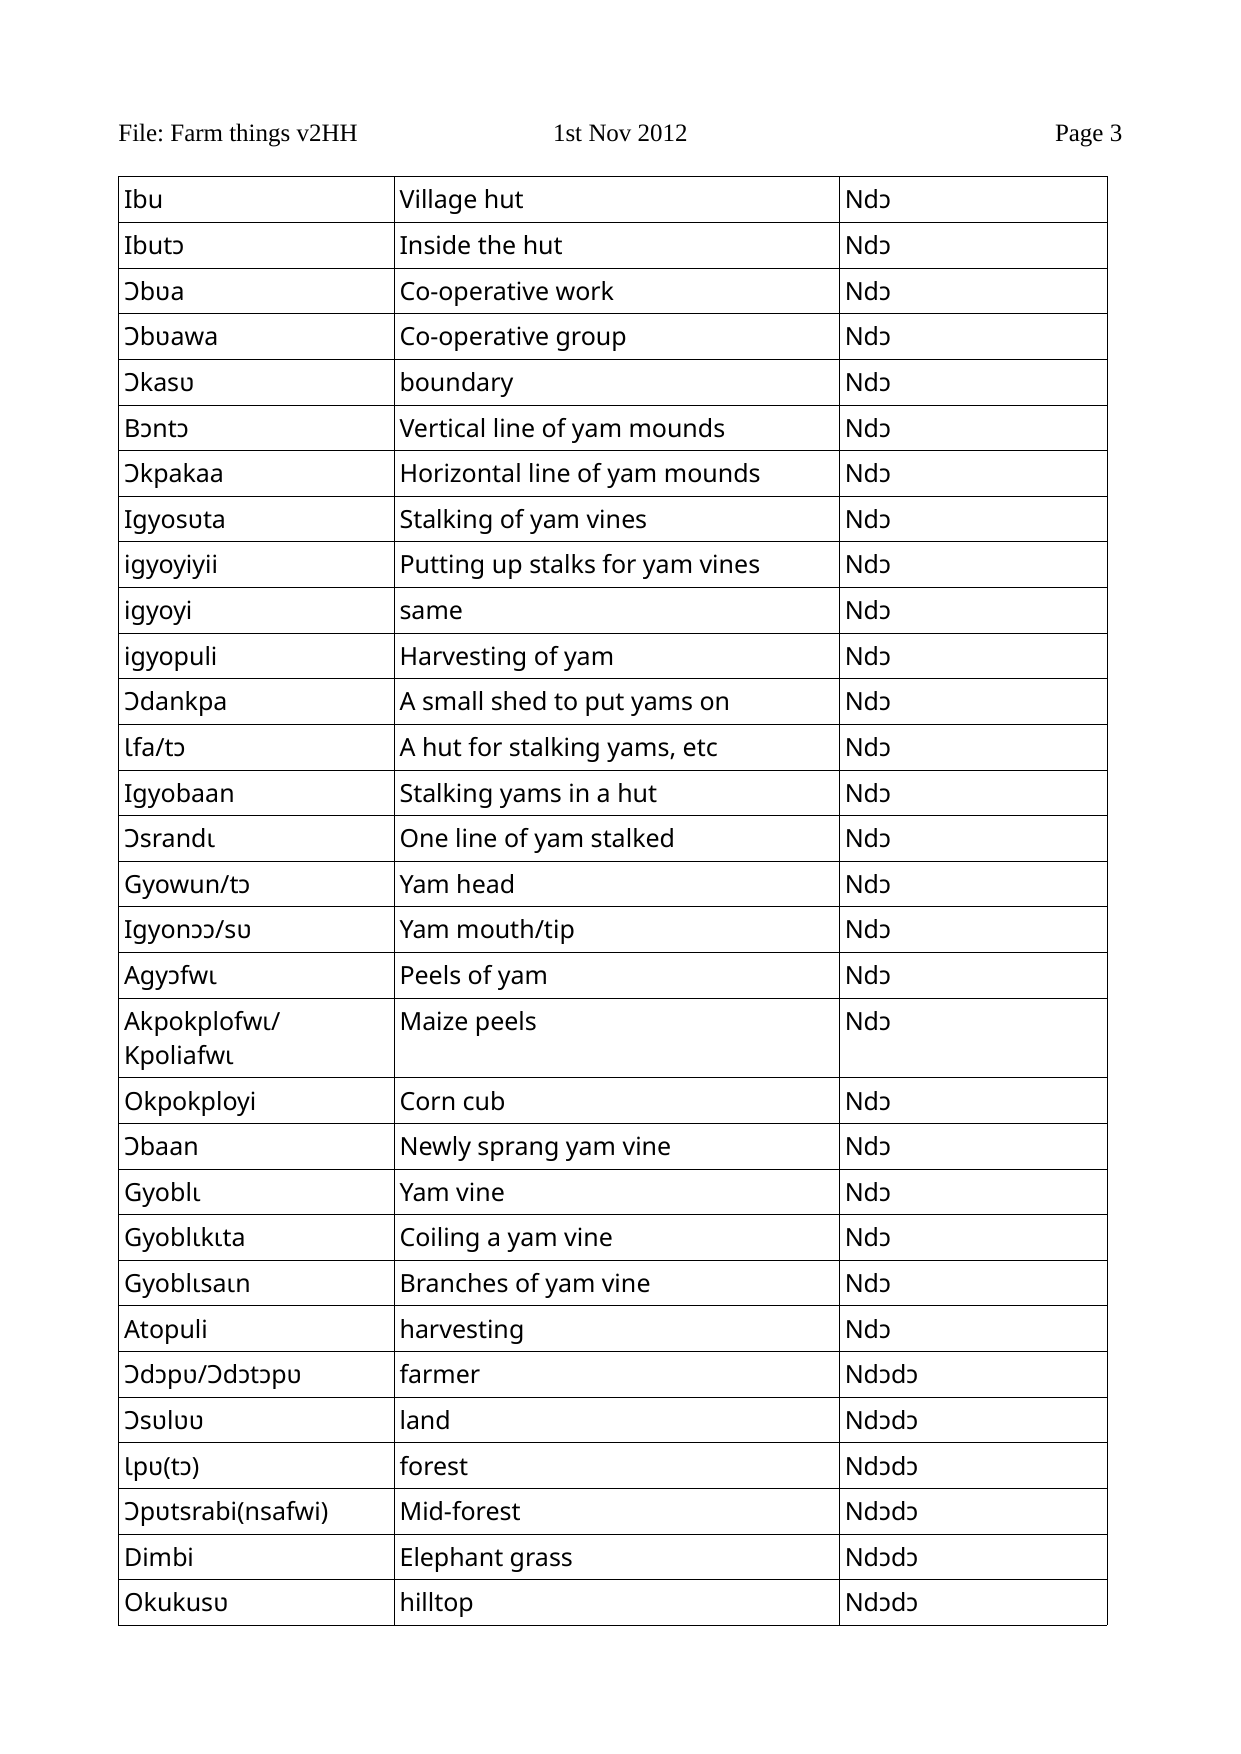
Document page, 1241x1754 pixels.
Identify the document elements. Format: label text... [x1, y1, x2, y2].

table_cell Ɔkpakaa [119, 451, 394, 496]
table_cell Ɩpʋ(tɔ) [119, 1443, 394, 1488]
table_cell land [395, 1398, 839, 1442]
table_cell Ndɔ [840, 953, 1107, 998]
table_cell Co-operative group [395, 314, 839, 359]
table_cell Ɔdɔpʋ/Ɔdɔtɔpʋ [119, 1352, 394, 1397]
table_cell Ndɔ [840, 314, 1107, 359]
table_cell Ndɔ [840, 360, 1107, 404]
table_cell Ndɔ [840, 406, 1107, 450]
table_cell Elephant grass [395, 1535, 839, 1579]
table_cell harvesting [395, 1306, 839, 1351]
table_cell Stalking yams in a hut [395, 771, 839, 815]
table_cell Maize peels [395, 999, 839, 1077]
table_cell Ndɔ [840, 177, 1107, 222]
table_cell Branches of yam vine [395, 1261, 839, 1305]
table_cell Ndɔdɔ [840, 1398, 1107, 1442]
table_cell Ndɔ [840, 634, 1107, 678]
table_cell Gyoblɩkɩta [119, 1215, 394, 1260]
table_cell Ndɔ [840, 1215, 1107, 1260]
table_cell Gyoblɩsaɩn [119, 1261, 394, 1305]
table_cell Ndɔ [840, 771, 1107, 815]
table_cell Ndɔ [840, 269, 1107, 313]
table_cell Ndɔ [840, 451, 1107, 496]
table_cell Ndɔdɔ [840, 1580, 1107, 1625]
table_cell Ndɔ [840, 679, 1107, 724]
table_cell Igyosʋta [119, 497, 394, 541]
table_cell Ɔbaan [119, 1124, 394, 1168]
table_cell Ɔbʋawa [119, 314, 394, 359]
table_cell Ndɔ [840, 725, 1107, 769]
table_cell Ndɔ [840, 862, 1107, 906]
table_cell A small shed to put yams on [395, 679, 839, 724]
table_cell Ndɔ [840, 816, 1107, 861]
table_cell Ɔsrandɩ [119, 816, 394, 861]
table_cell Ndɔ [840, 999, 1107, 1077]
table_cell Ndɔ [840, 223, 1107, 268]
table_cell Igyobaan [119, 771, 394, 815]
table_cell Ɩfa/tɔ [119, 725, 394, 769]
table_cell Ndɔ [840, 1124, 1107, 1168]
table_cell Gyowun/tɔ [119, 862, 394, 906]
table_cell Ɔdankpa [119, 679, 394, 724]
table_cell Inside the hut [395, 223, 839, 268]
table_cell A hut for stalking yams, etc [395, 725, 839, 769]
table_cell hilltop [395, 1580, 839, 1625]
table_cell Vertical line of yam mounds [395, 406, 839, 450]
table_cell Ndɔ [840, 497, 1107, 541]
table_cell Ɔbʋa [119, 269, 394, 313]
table_cell Ɔkasʋ [119, 360, 394, 404]
table_cell Co-operative work [395, 269, 839, 313]
table_cell Ndɔ [840, 542, 1107, 587]
table_cell Ndɔ [840, 1261, 1107, 1305]
table_cell Agyɔfwɩ [119, 953, 394, 998]
table_cell Ibu [119, 177, 394, 222]
table_cell Dimbi [119, 1535, 394, 1579]
table_cell Ndɔ [840, 907, 1107, 952]
table_cell Yam vine [395, 1170, 839, 1214]
table_cell Ndɔ [840, 1306, 1107, 1351]
table_cell Putting up stalks for yam vines [395, 542, 839, 587]
table_cell Peels of yam [395, 953, 839, 998]
table_cell igyoyi [119, 588, 394, 633]
table_cell Gyoblɩ [119, 1170, 394, 1214]
table_cell Yam head [395, 862, 839, 906]
table_cell Ndɔ [840, 588, 1107, 633]
table_cell igyopuli [119, 634, 394, 678]
table_cell forest [395, 1443, 839, 1488]
table_cell Corn cub [395, 1078, 839, 1123]
table_cell Stalking of yam vines [395, 497, 839, 541]
table_cell Mid-forest [395, 1489, 839, 1533]
table_cell Akpokplofwɩ/Kpoliafwɩ [119, 999, 394, 1077]
table_cell farmer [395, 1352, 839, 1397]
table_cell Ndɔdɔ [840, 1535, 1107, 1579]
table_cell Ndɔdɔ [840, 1489, 1107, 1533]
table_cell Ɔpʋtsrabi(nsafwi) [119, 1489, 394, 1533]
table_cell Village hut [395, 177, 839, 222]
table_cell Atopuli [119, 1306, 394, 1351]
table_cell Ndɔdɔ [840, 1443, 1107, 1488]
table_cell Bɔntɔ [119, 406, 394, 450]
table_cell Ɔsʋlʋʋ [119, 1398, 394, 1442]
table_cell Ndɔ [840, 1170, 1107, 1214]
table_cell Coiling a yam vine [395, 1215, 839, 1260]
table_cell One line of yam stalked [395, 816, 839, 861]
table_cell Igyonɔɔ/sʋ [119, 907, 394, 952]
table_cell Ndɔdɔ [840, 1352, 1107, 1397]
table_cell Harvesting of yam [395, 634, 839, 678]
table_cell Newly sprang yam vine [395, 1124, 839, 1168]
table_cell Yam mouth/tip [395, 907, 839, 952]
table_cell Ibutɔ [119, 223, 394, 268]
table_cell Okpokployi [119, 1078, 394, 1123]
table_cell Horizontal line of yam mounds [395, 451, 839, 496]
table_cell igyoyiyii [119, 542, 394, 587]
table_cell Ndɔ [840, 1078, 1107, 1123]
table_cell same [395, 588, 839, 633]
table_cell boundary [395, 360, 839, 404]
table_cell Okukusʋ [119, 1580, 394, 1625]
